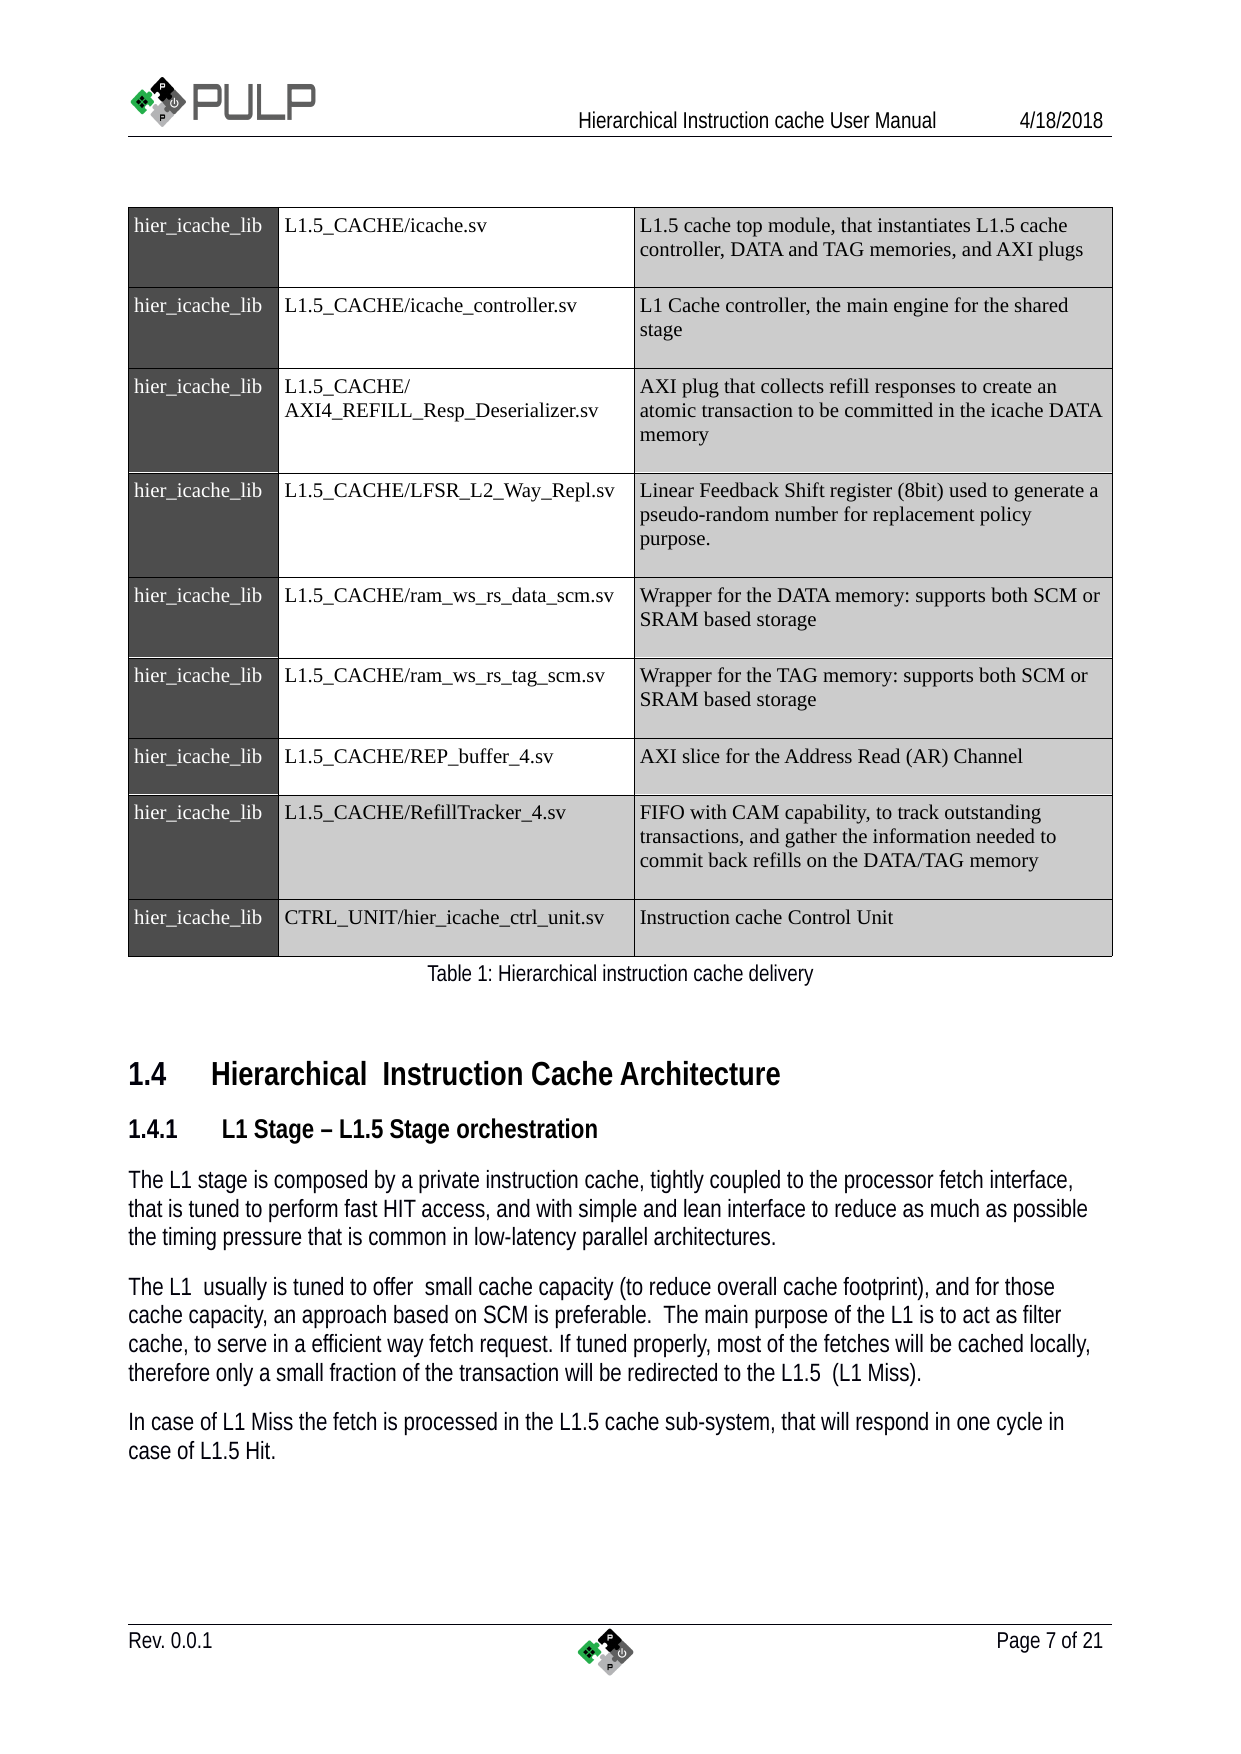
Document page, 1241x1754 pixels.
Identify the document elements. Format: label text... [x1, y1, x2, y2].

table_cell Instruction cache Control Unit [635, 900, 1112, 956]
table_cell L1.5_CACHE/icache.sv [279, 208, 634, 287]
table_cell Linear Feedback Shift register (8bit) used to generate a pseudo-random number for replacement policy purpose. [635, 474, 1112, 577]
table_cell AXI slice for the Address Read (AR) Channel [635, 739, 1112, 794]
table_cell hier_icache_lib [129, 796, 278, 899]
table_cell L1.5_CACHE/REP_buffer_4.sv [279, 739, 634, 794]
text Table 1: Hierarchical instruction cache delivery [128, 960, 1112, 986]
picture [128, 75, 318, 129]
table_cell hier_icache_lib [129, 208, 278, 287]
table_cell L1.5_CACHE/AXI4_REFILL_Resp_Deserializer.sv [279, 369, 634, 472]
table_cell Wrapper for the DATA memory: supports both SCM or SRAM based storage [635, 578, 1112, 657]
table_cell hier_icache_lib [129, 288, 278, 368]
table_cell hier_icache_lib [129, 474, 278, 577]
table_cell L1.5_CACHE/icache_controller.sv [279, 288, 634, 368]
list The L1 usually is tuned to offer small cache capacity (to reduce overall cache footprint), and for those cache capacity, an approach based on SCM is preferable. The main purpose of the L1 is to act as filter cache, to serve in a efficient way fetch request. If tuned properly, most of the fetches will be cached locally, therefore only a small fraction of the transaction will be redirected to the L1.5 (L1 Miss). [128, 1272, 1112, 1386]
table_cell FIFO with CAM capability, to track outstanding transactions, and gather the information needed to commit back refills on the DATA/TAG memory [635, 796, 1112, 899]
table_cell L1.5_CACHE/LFSR_L2_Way_Repl.sv [279, 474, 634, 577]
table_cell hier_icache_lib [129, 739, 278, 794]
table_cell L1.5_CACHE/RefillTracker_4.sv [279, 796, 634, 899]
table_cell L1.5_CACHE/ram_ws_rs_data_scm.sv [279, 578, 634, 657]
table_cell Wrapper for the TAG memory: supports both SCM or SRAM based storage [635, 659, 1112, 738]
table_cell L1 Cache controller, the main engine for the shared stage [635, 288, 1112, 368]
picture [577, 1628, 634, 1676]
subtitle L1 Stage – L1.5 Stage orchestration [128, 1113, 1112, 1144]
subtitle Hierarchical Instruction Cache Architecture [128, 1054, 1112, 1092]
table_cell L1.5 cache top module, that instantiates L1.5 cache controller, DATA and TAG memories, and AXI plugs [635, 208, 1112, 287]
table_cell L1.5_CACHE/ram_ws_rs_tag_scm.sv [279, 659, 634, 738]
table_cell hier_icache_lib [129, 578, 278, 657]
table_cell hier_icache_lib [129, 900, 278, 956]
table_cell hier_icache_lib [129, 369, 278, 472]
table_cell hier_icache_lib [129, 659, 278, 738]
table_cell AXI plug that collects refill responses to create an atomic transaction to be committed in the icache DATA memory [635, 369, 1112, 472]
list The L1 stage is composed by a private instruction cache, tightly coupled to the processor fetch interface, that is tuned to perform fast HIT access, and with simple and lean interface to reduce as much as possible the timing pressure that is common in low-latency parallel architectures. [128, 1165, 1112, 1251]
table_cell CTRL_UNIT/hier_icache_ctrl_unit.sv [279, 900, 634, 956]
list In case of L1 Miss the fetch is processed in the L1.5 cache sub-system, that will respond in one cycle in case of L1.5 Hit. [128, 1407, 1112, 1464]
